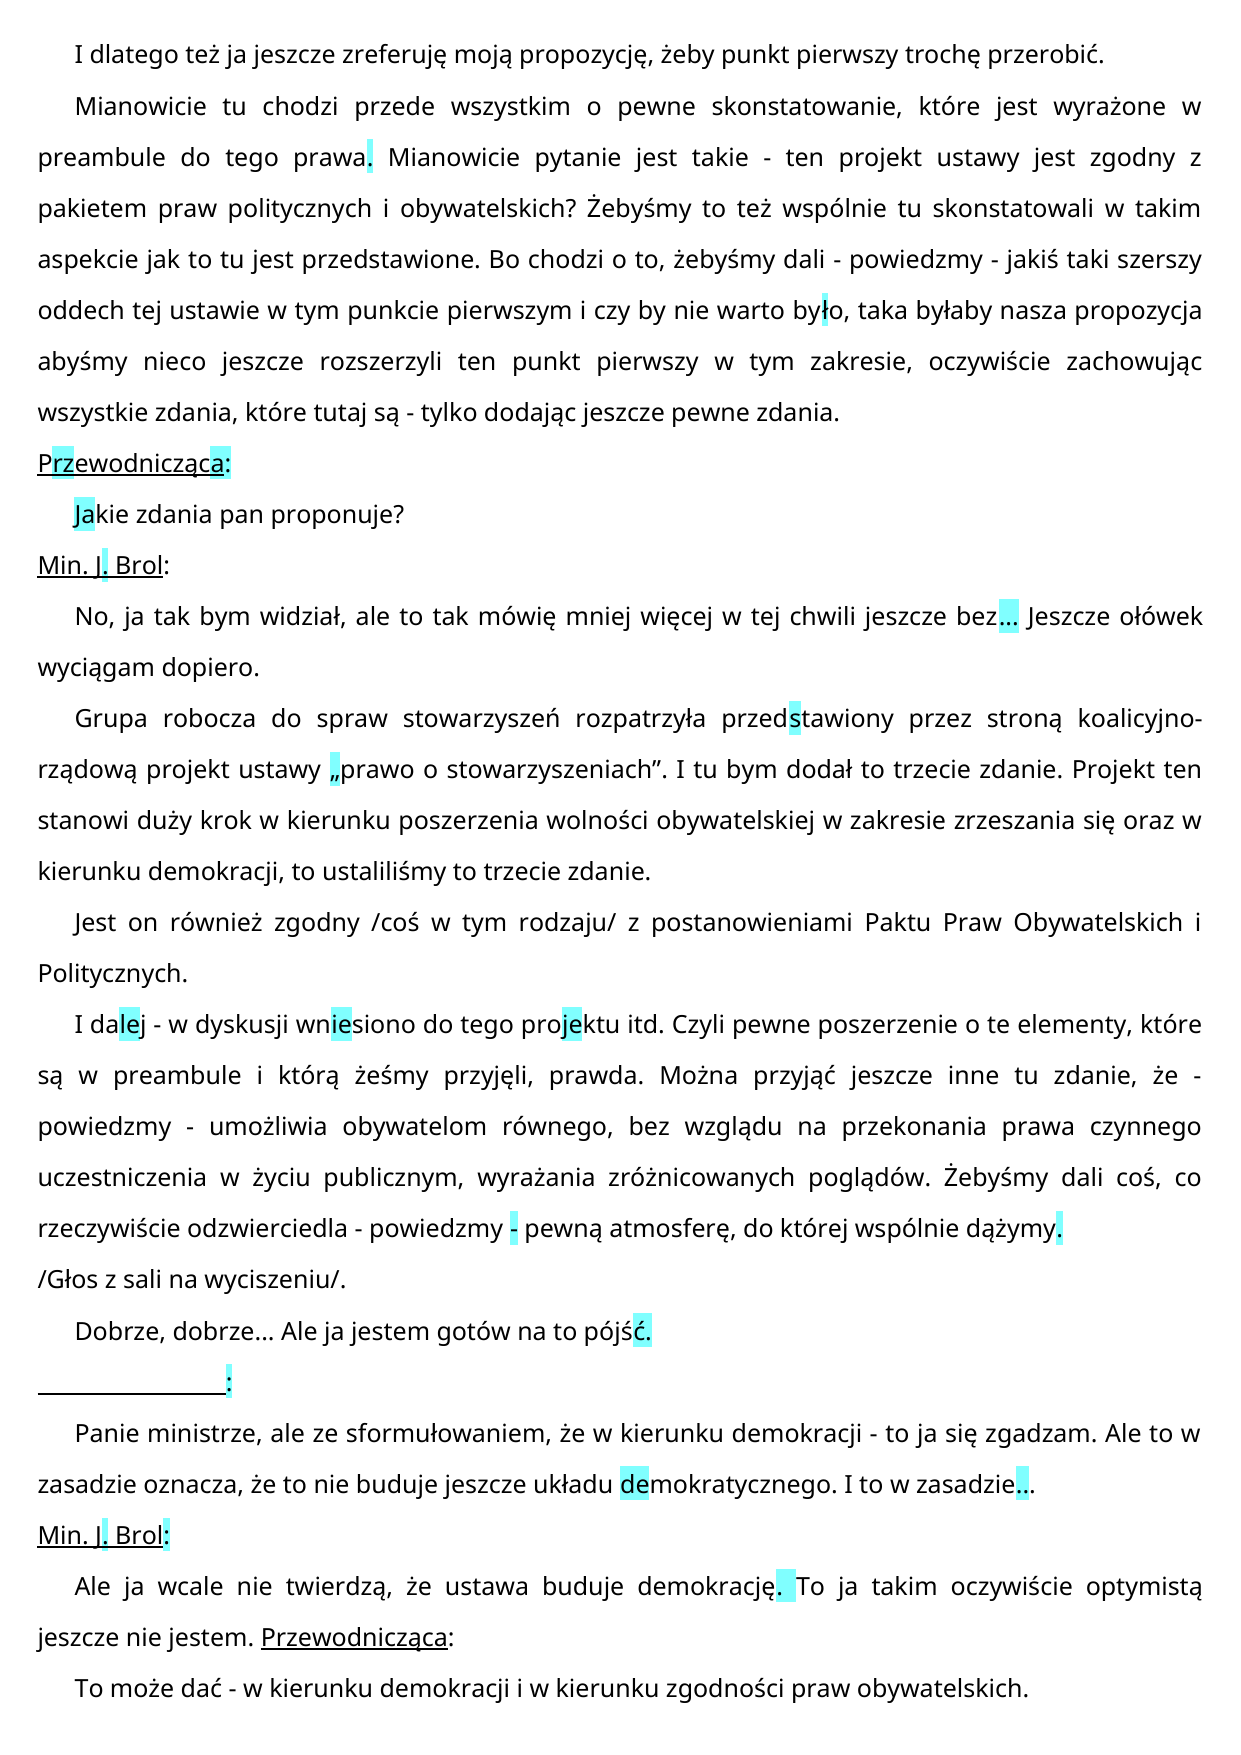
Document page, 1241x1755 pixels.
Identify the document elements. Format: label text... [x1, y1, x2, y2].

text To może dać - w kierunku demokracji i w kierunku zgodności praw obywatelskich. [37, 1671, 1203, 1704]
text Jakie zdania pan proponuje? [37, 497, 1203, 531]
text Przewodnicząca: [37, 446, 1203, 479]
text Min. J. Brol: [37, 1517, 1203, 1551]
text /Głos z sali na wyciszeniu/. [37, 1262, 1203, 1296]
text I dlatego też ja jeszcze zreferuję moją propozycję, żeby punkt pierwszy trochę przerobić. [37, 37, 1203, 71]
text No, ja tak bym widział, ale to tak mówię mniej więcej w tej chwili jeszcze bez... Jeszcze ołówek wyciągam dopiero. [37, 599, 1203, 684]
text Jest on również zgodny /coś w tym rodzaju/ z postanowieniami Paktu Praw Obywatelskich i Politycznych. [37, 905, 1203, 990]
text Grupa robocza do spraw stowarzyszeń rozpatrzyła przedstawiony przez stroną koalicyjno-rządową projekt ustawy „prawo o stowarzyszeniach”. I tu bym dodał to trzecie zdanie. Projekt ten stanowi duży krok w kierunku poszerzenia wolności obywatelskiej w zakresie zrzeszania się oraz w kierunku demokracji, to ustaliliśmy to trzecie zdanie. [37, 701, 1203, 888]
text Mianowicie tu chodzi przede wszystkim o pewne skonstatowanie, które jest wyrażone w preambule do tego prawa. Mianowicie pytanie jest takie - ten projekt ustawy jest zgodny z pakietem praw politycznych i obywatelskich? Żebyśmy to też wspólnie tu skonstatowali w takim aspekcie jak to tu jest przedstawione. Bo chodzi o to, żebyśmy dali - powiedzmy - jakiś taki szerszy oddech tej ustawie w tym punkcie pierwszym i czy by nie warto było, taka byłaby nasza propozycja abyśmy nieco jeszcze rozszerzyli ten punkt pierwszy w tym zakresie, oczywiście zachowując wszystkie zdania, które tutaj są - tylko dodając jeszcze pewne zdania. [37, 88, 1203, 428]
text Ale ja wcale nie twierdzą, że ustawa buduje demokrację. To ja takim oczywiście optymistą jeszcze nie jestem. Przewodnicząca: [37, 1568, 1203, 1653]
text Min. J. Brol: [37, 548, 1203, 582]
text I dalej - w dyskusji wniesiono do tego projektu itd. Czyli pewne poszerzenie o te elementy, które są w preambule i którą żeśmy przyjęli, prawda. Można przyjąć jeszcze inne tu zdanie, że - powiedzmy - umożliwia obywatelom równego, bez wzglądu na przekonania prawa czynnego uczestniczenia w życiu publicznym, wyrażania zróżnicowanych poglądów. Żebyśmy dali coś, co rzeczywiście odzwierciedla - powiedzmy - pewną atmosferę, do której wspólnie dążymy. [37, 1007, 1203, 1245]
text Panie ministrze, ale ze sformułowaniem, że w kierunku demokracji - to ja się zgadzam. Ale to w zasadzie oznacza, że to nie buduje jeszcze układu demokratycznego. I to w zasadzie... [37, 1415, 1203, 1500]
text Dobrze, dobrze... Ale ja jestem gotów na to pójść. [37, 1313, 1203, 1347]
text : [37, 1364, 1203, 1398]
